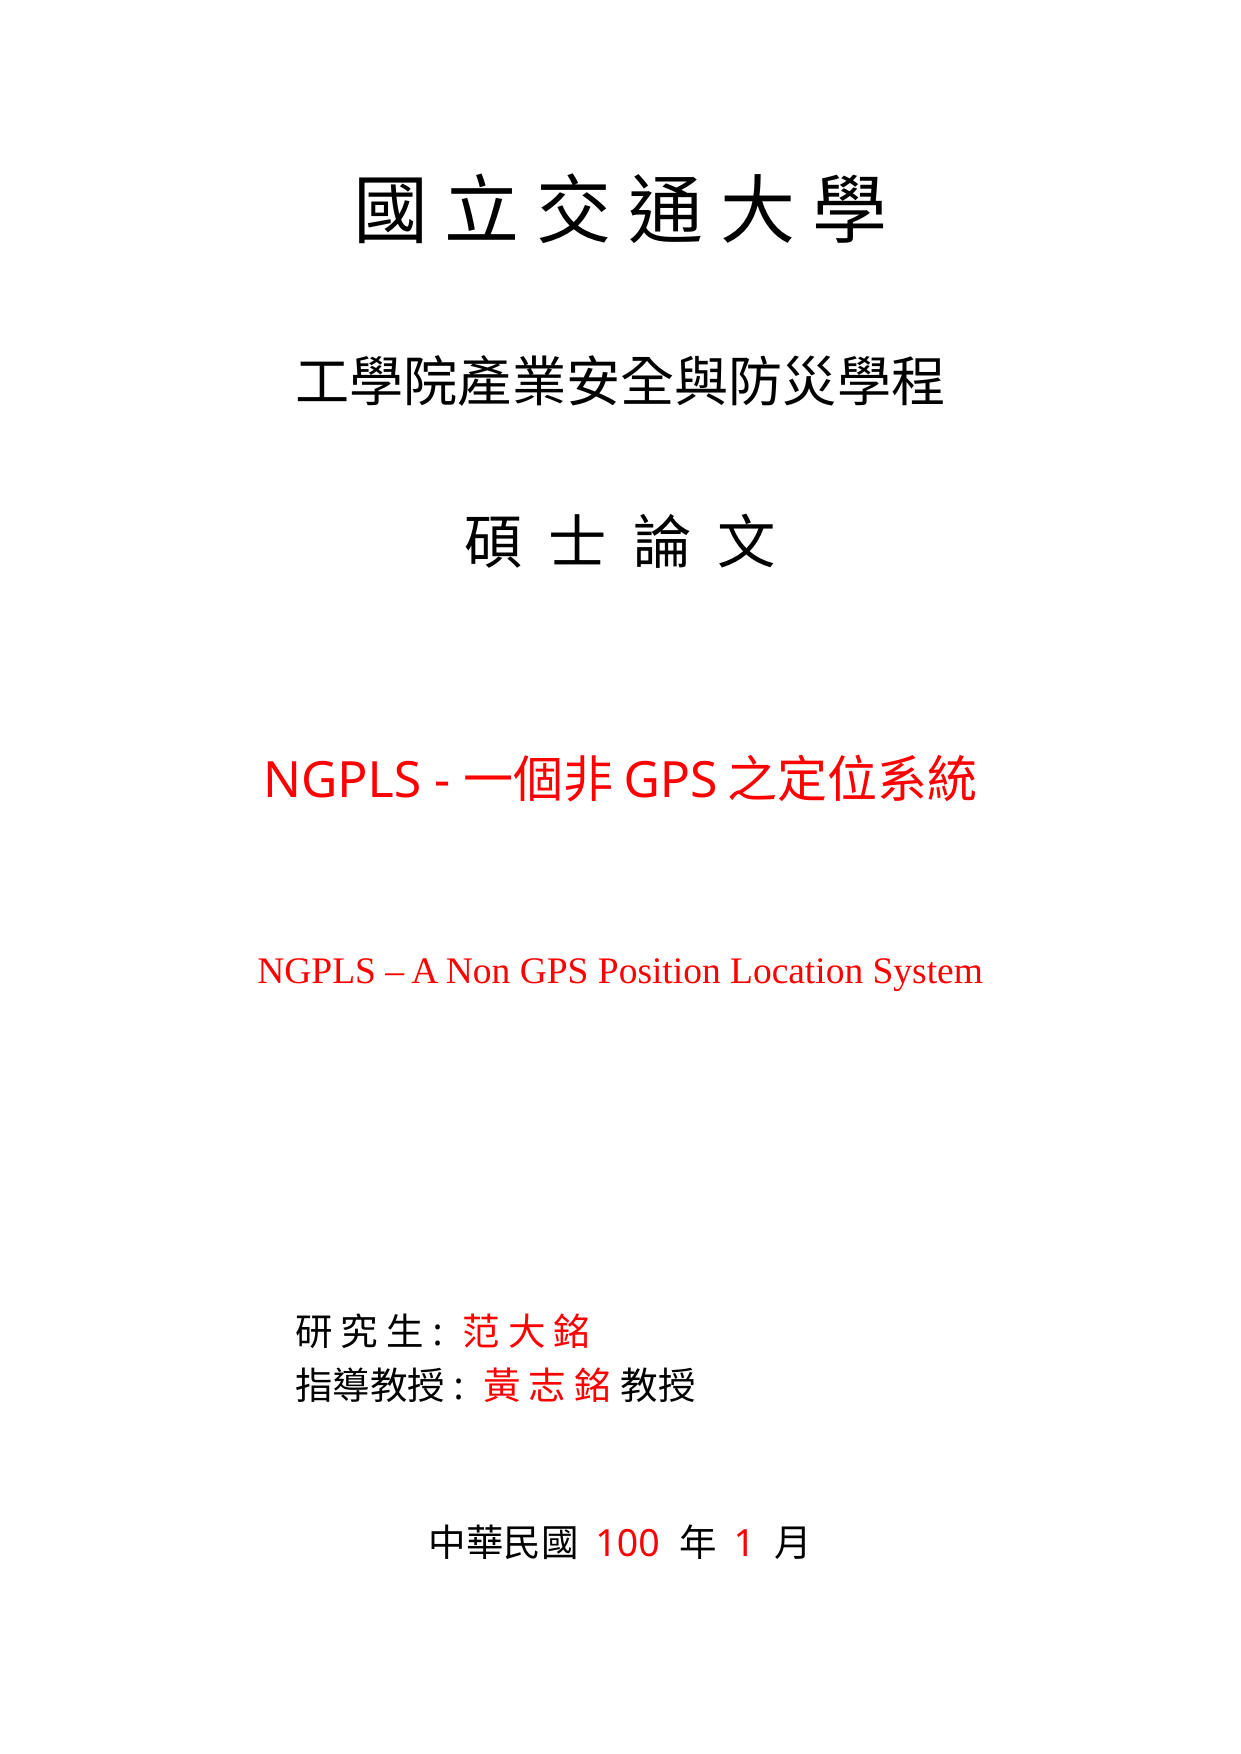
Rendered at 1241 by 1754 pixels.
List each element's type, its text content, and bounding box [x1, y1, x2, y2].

text 國 立 交 通 大 學 [187, 150, 1053, 259]
text 研 究 生 : 范 大 銘 [187, 1301, 1053, 1356]
text 指導教授 : 黃 志 銘 教授 [187, 1356, 1053, 1410]
text NGPLS - 一個非GPS之定位系統 [187, 739, 1053, 812]
text NGPLS – A Non GPS Position Location System [187, 948, 1053, 992]
text 工學院產業安全與防災學程 [187, 338, 1053, 417]
text 碩 士 論 文 [187, 496, 1053, 581]
text 中華民國 100 年 1 月 [187, 1512, 1053, 1567]
